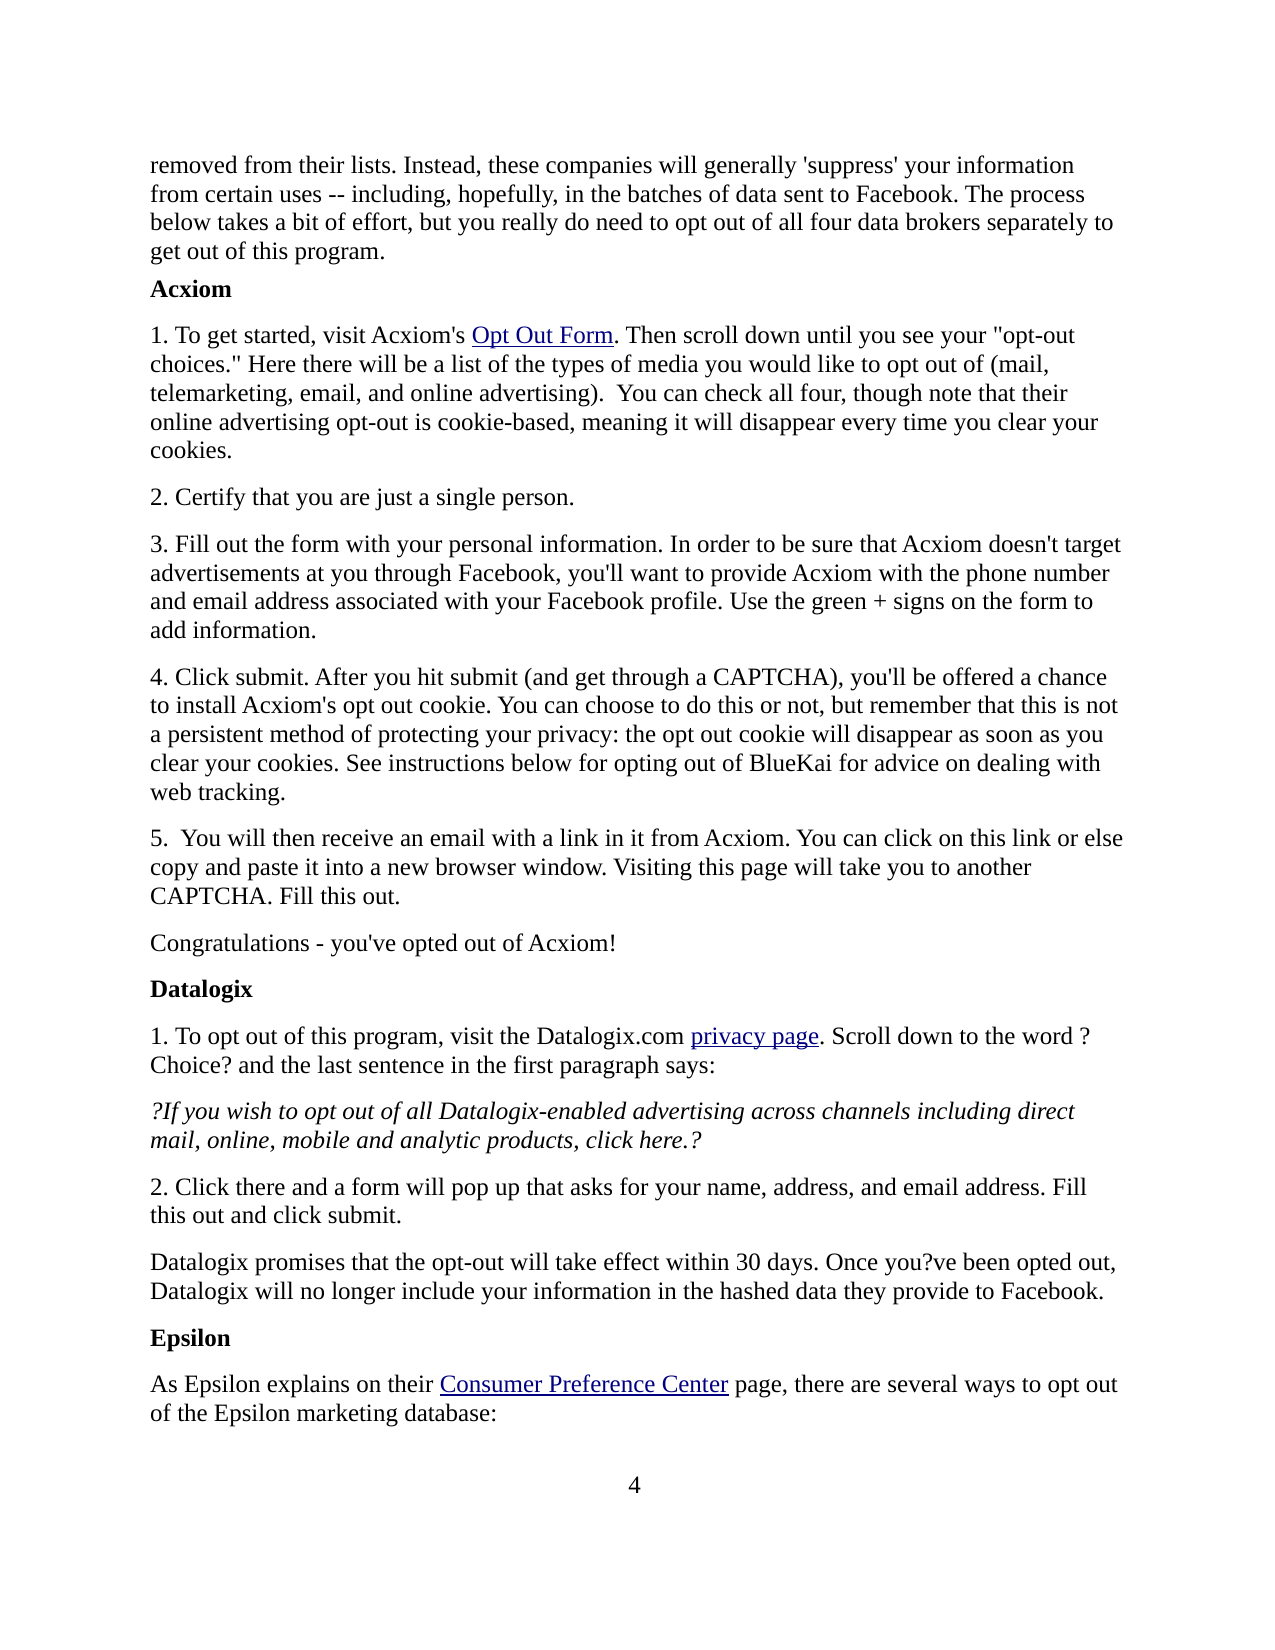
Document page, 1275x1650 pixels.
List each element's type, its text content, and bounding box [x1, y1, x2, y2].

text ?If you wish to opt out of all Datalogix-enabled advertising across channels including direct mail, online, mobile and analytic products, click here.? [150, 1096, 1125, 1154]
text 4. Click submit. After you hit submit (and get through a CAPTCHA), you'll be offered a chance to install Acxiom's opt out cookie. You can choose to do this or not, but remember that this is not a persistent method of protecting your privacy: the opt out cookie will disappear as soon as you clear your cookies. See instructions below for opting out of BlueKai for advice on dealing with web tracking. [150, 662, 1125, 806]
text 1. To get started, visit Acxiom's Opt Out Form. Then scroll down until you see your "opt-out choices." Here there will be a list of the types of media you would like to opt out of (mail, telemarketing, email, and online advertising). You can check all four, though note that their online advertising opt-out is cookie-based, meaning it will disappear every time you clear your cookies. [150, 321, 1125, 464]
text Epsilon [150, 1323, 1125, 1351]
text Acxiom [150, 274, 1125, 303]
text 5. You will then receive an email with a link in it from Acxiom. You can click on this link or else copy and paste it into a new browser window. Visiting this page will take you to another CAPTCHA. Fill this out. [150, 823, 1125, 910]
text 1. To opt out of this program, visit the Datalogix.com privacy page. Scroll down to the word ?Choice? and the last sentence in the first paragraph says: [150, 1021, 1125, 1078]
text Congratulations - you've opted out of Acxiom! [150, 928, 1125, 956]
text removed from their lists. Instead, these companies will generally 'suppress' your information from certain uses -- including, hopefully, in the batches of data sent to Facebook. The process below takes a bit of effort, but you really do need to opt out of all four data brokers separately to get out of this program. [150, 150, 1125, 265]
text 2. Click there and a form will pop up that asks for your name, address, and email address. Fill this out and click submit. [150, 1172, 1125, 1229]
text As Epsilon explains on their Consumer Preference Center page, there are several ways to opt out of the Epsilon marketing database: [150, 1369, 1125, 1427]
text 3. Fill out the form with your personal information. In order to be sure that Acxiom doesn't target advertisements at you through Facebook, you'll want to provide Acxiom with the phone number and email address associated with your Facebook profile. Use the green + signs on the form to add information. [150, 529, 1125, 644]
text Datalogix [150, 974, 1125, 1003]
text 2. Certify that you are just a single person. [150, 482, 1125, 511]
text Datalogix promises that the opt-out will take effect within 30 days. Once you?ve been opted out, Datalogix will no longer include your information in the hashed data they provide to Facebook. [150, 1247, 1125, 1305]
